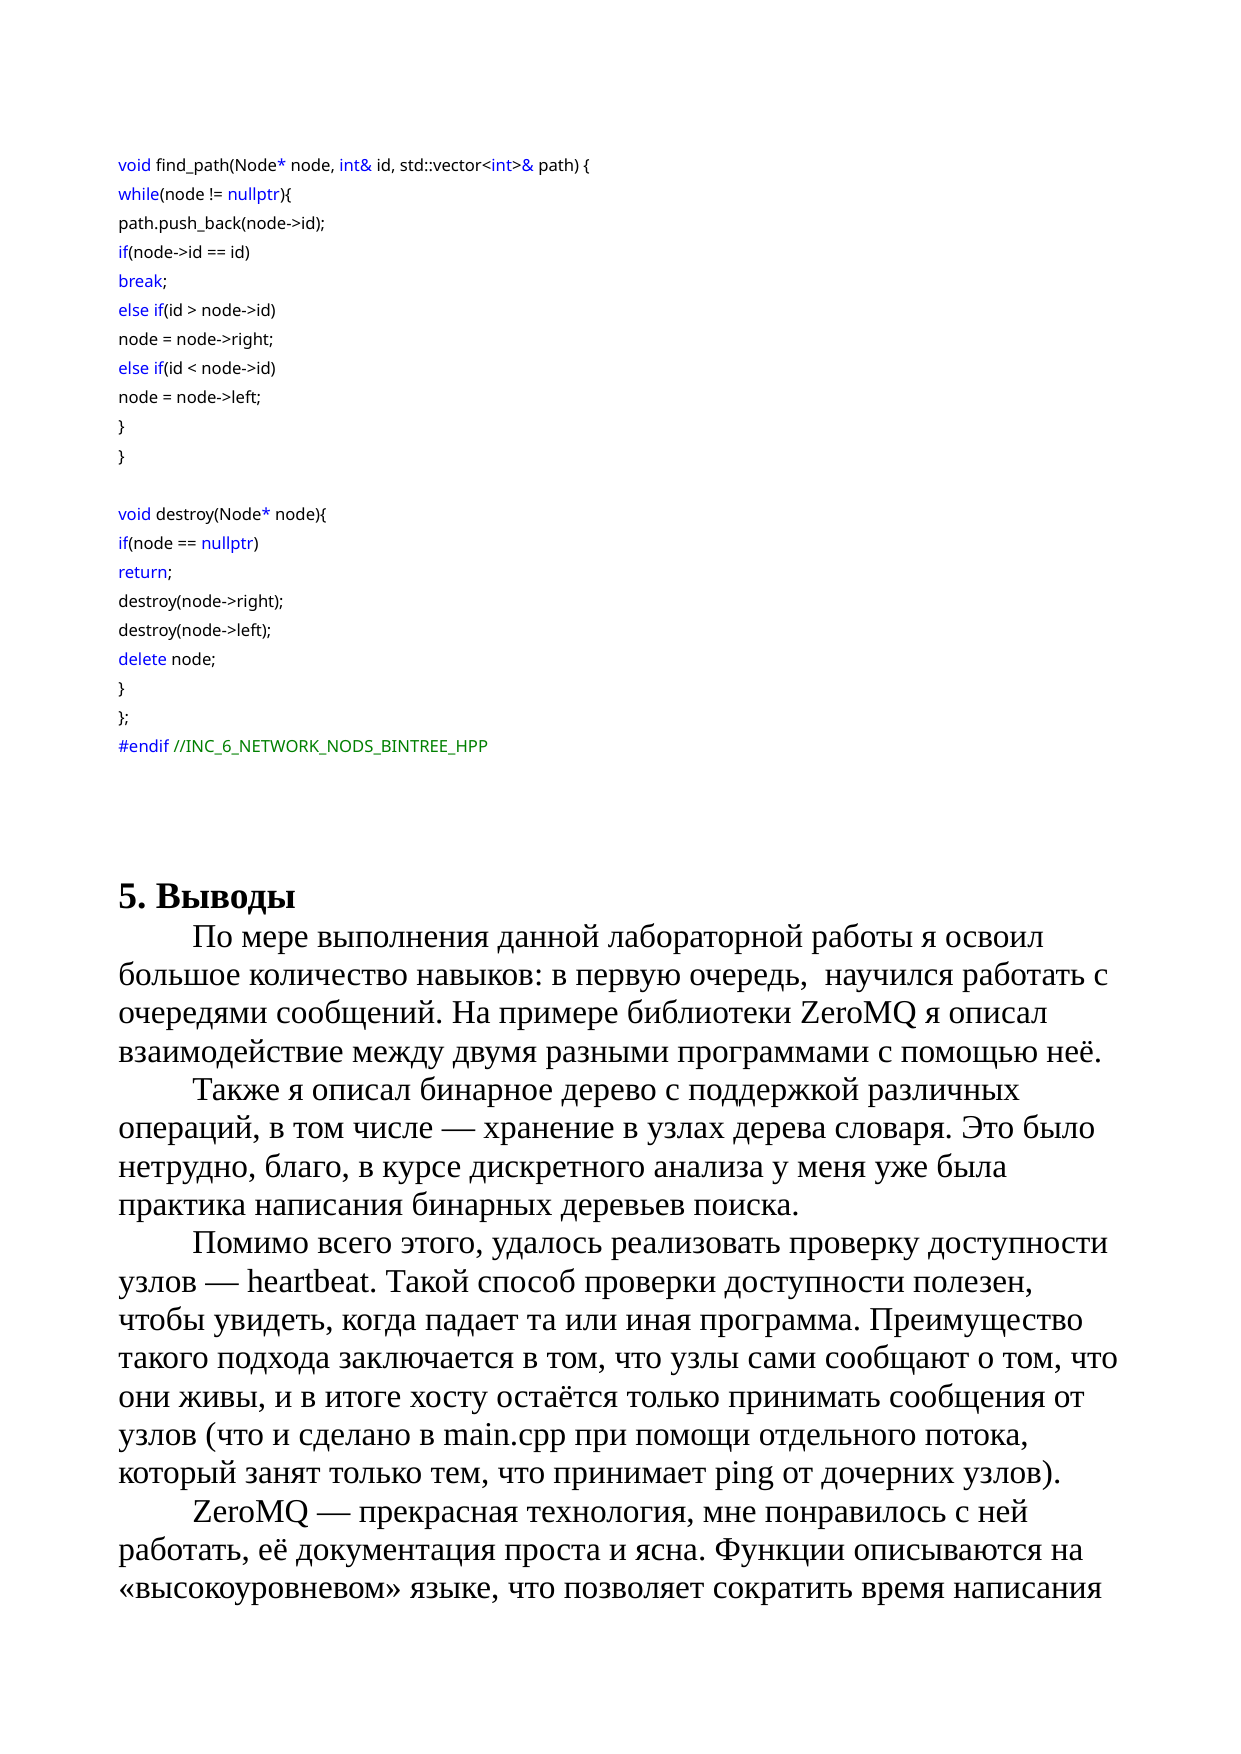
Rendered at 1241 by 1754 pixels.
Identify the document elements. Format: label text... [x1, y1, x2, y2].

text } [118, 438, 1122, 467]
text break; [118, 263, 1122, 292]
text delete node; [118, 641, 1122, 670]
text void destroy(Node* node){ [118, 496, 1122, 525]
text } [118, 409, 1122, 438]
text destroy(node->right); [118, 583, 1122, 612]
text if(node == nullptr) [118, 525, 1122, 554]
text return; [118, 554, 1122, 583]
text По мере выполнения данной лабораторной работы я освоил большое количество навыков: в первую очередь, научился работать с очередями сообщений. На примере библиотеки ZeroMQ я описал взаимодействие между двумя разными программами с помощью неё. [118, 916, 1122, 1069]
text }; [118, 699, 1122, 728]
text node = node->left; [118, 380, 1122, 409]
text if(node->id == id) [118, 234, 1122, 263]
text void find_path(Node* node, int& id, std::vector<int>& path) { [118, 147, 1122, 176]
text else if(id < node->id) [118, 351, 1122, 380]
text ZeroMQ — прекрасная технология, мне понравилось с ней работать, её документация проста и ясна. Функции описываются на «высокоуровневом» языке, что позволяет сократить время написания [118, 1491, 1122, 1606]
text 5. Выводы [118, 873, 1122, 916]
text destroy(node->left); [118, 612, 1122, 641]
text while(node != nullptr){ [118, 176, 1122, 205]
text path.push_back(node->id); [118, 205, 1122, 234]
text } [118, 670, 1122, 699]
text Помимо всего этого, удалось реализовать проверку доступности узлов — heartbeat. Такой способ проверки доступности полезен, чтобы увидеть, когда падает та или иная программа. Преимущество такого подхода заключается в том, что узлы сами сообщают о том, что они живы, и в итоге хосту остаётся только принимать сообщения от узлов (что и сделано в main.cpp при помощи отдельного потока, который занят только тем, что принимает ping от дочерних узлов). [118, 1223, 1122, 1491]
text Также я описал бинарное дерево с поддержкой различных операций, в том числе — хранение в узлах дерева словаря. Это было нетрудно, благо, в курсе дискретного анализа у меня уже была практика написания бинарных деревьев поиска. [118, 1069, 1122, 1223]
text node = node->right; [118, 322, 1122, 351]
text #endif //INC_6_NETWORK_NODS_BINTREE_HPP [118, 728, 1122, 757]
text else if(id > node->id) [118, 292, 1122, 322]
